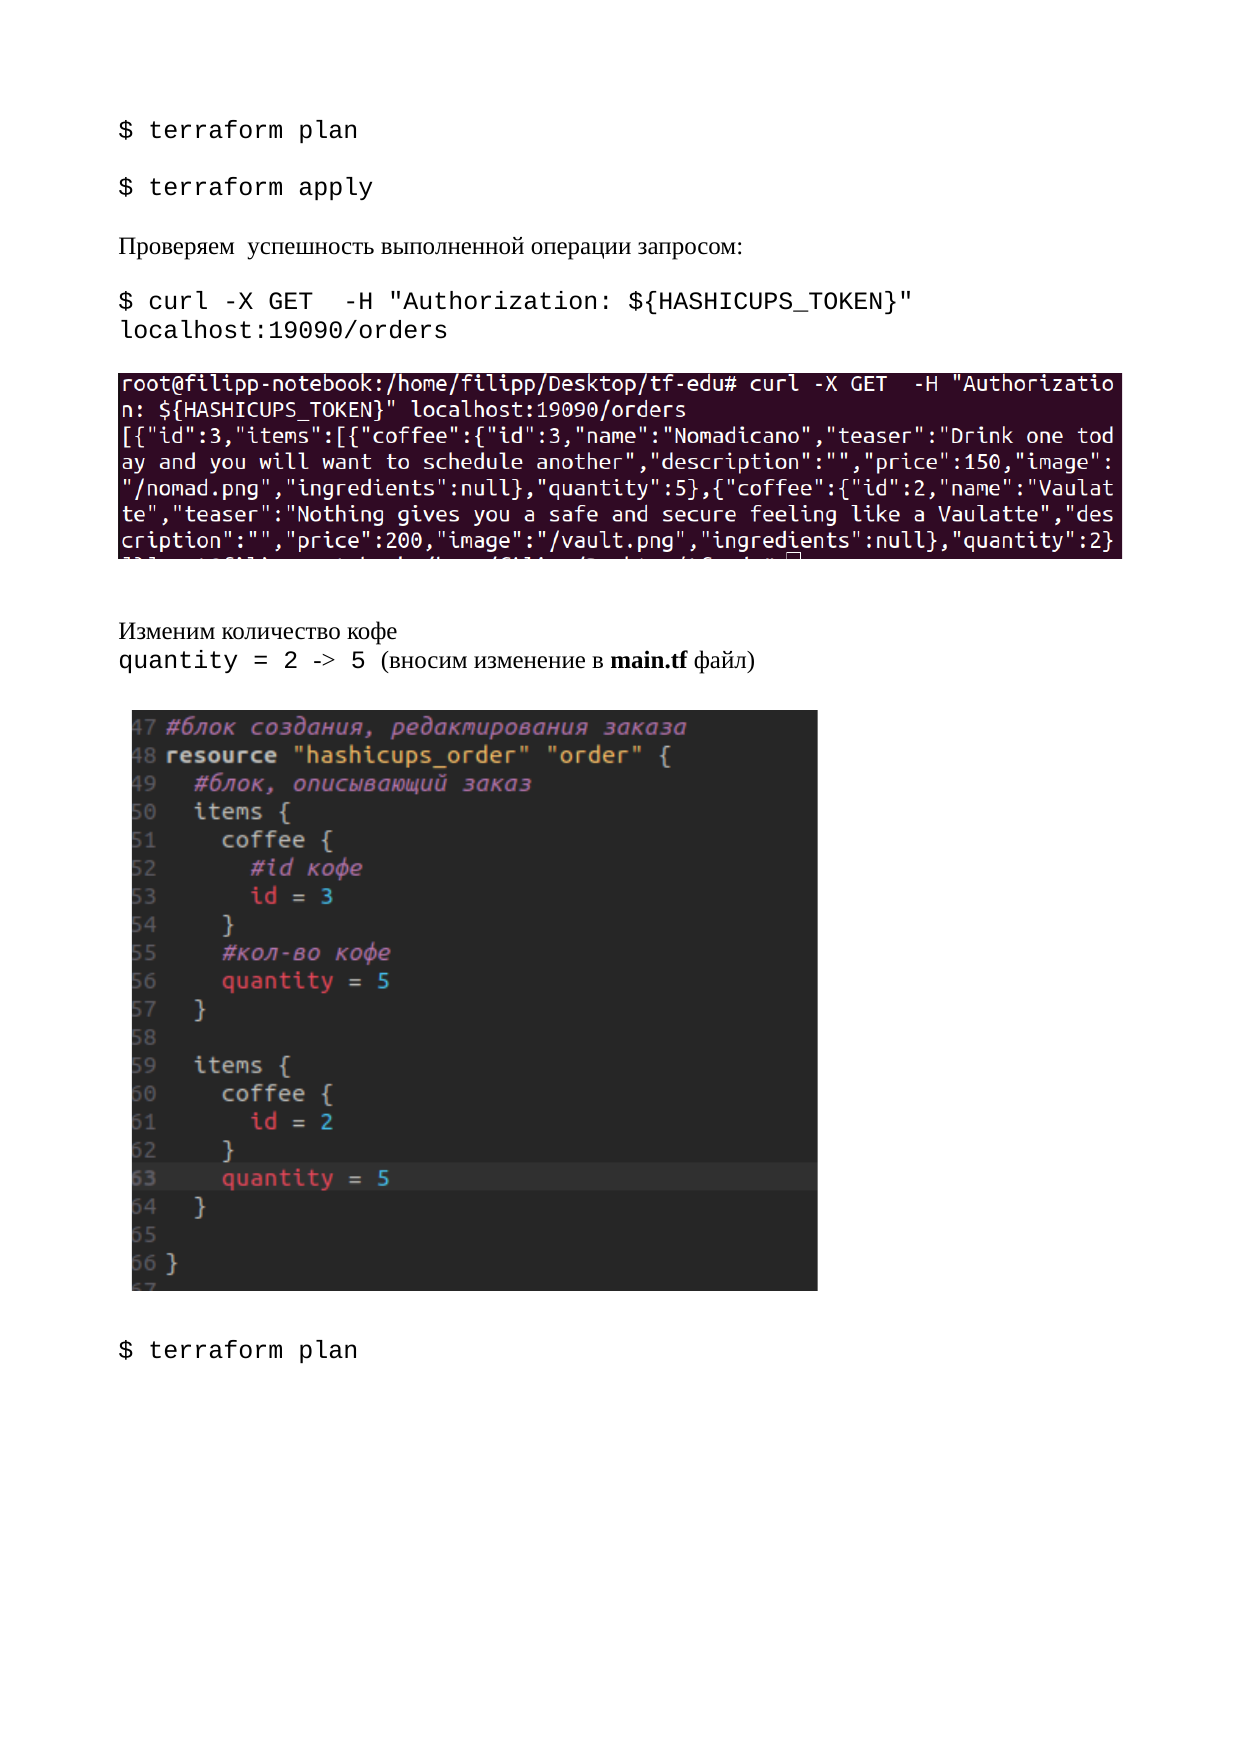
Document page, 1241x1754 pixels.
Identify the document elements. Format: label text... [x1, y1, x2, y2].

text Проверяем успешность выполненной операции запросом: [118, 231, 1122, 260]
text $ terraform plan [118, 1337, 1122, 1366]
text quantity = 2 -> 5 (вносим изменение в main.tf файл) [118, 645, 1122, 676]
text Изменим количество кофе [118, 616, 1122, 645]
text $ terraform apply [118, 175, 1122, 203]
text $ curl -X GET -H "Authorization: ${HASHICUPS_TOKEN}" localhost:19090/orders [118, 289, 1122, 346]
picture [131, 710, 818, 1291]
text $ terraform plan [118, 118, 1122, 146]
picture [118, 373, 1123, 559]
